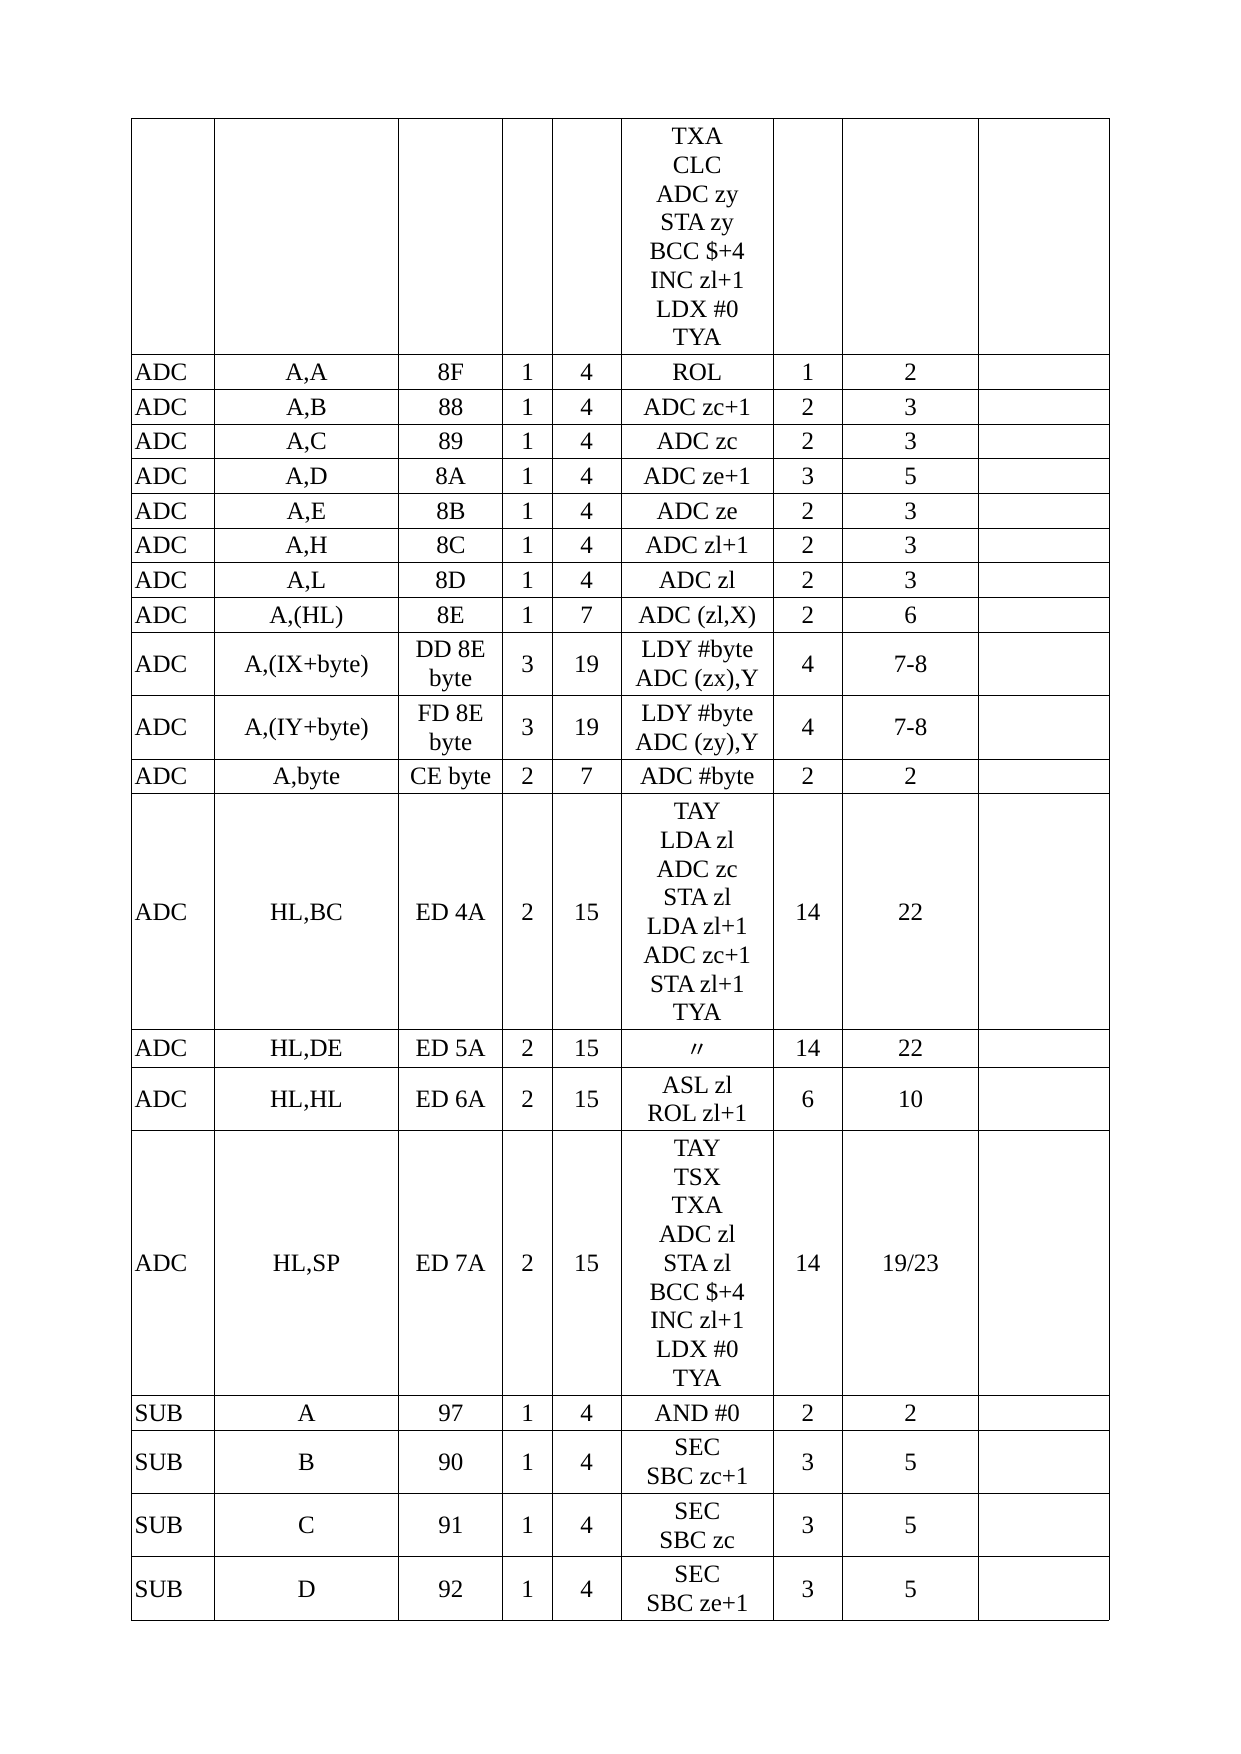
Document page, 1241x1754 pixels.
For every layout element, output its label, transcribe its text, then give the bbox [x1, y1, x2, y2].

table_cell 15 [553, 1131, 621, 1395]
table_cell 4 [553, 355, 621, 389]
table_cell 88 [399, 390, 502, 423]
table_cell 6 [843, 598, 978, 632]
table_cell 3 [843, 390, 978, 423]
table_cell HL,DE [215, 1030, 398, 1067]
table_cell 8B [399, 494, 502, 527]
table_cell ADC [132, 529, 214, 562]
table_cell 1 [503, 355, 552, 389]
table_cell ADC [132, 494, 214, 527]
table_cell LDY #byte ADC (zy),Y [622, 696, 773, 758]
table_cell SUB [132, 1396, 214, 1429]
table_cell SUB [132, 1494, 214, 1556]
table_cell 15 [553, 1030, 621, 1067]
table_cell ED 7A [399, 1131, 502, 1395]
table_cell 3 [503, 633, 552, 695]
table_cell 10 [843, 1068, 978, 1130]
table_cell 14 [774, 1030, 842, 1067]
table_cell 1 [503, 563, 552, 597]
table_cell ADC ze [622, 494, 773, 527]
table_cell 1 [774, 355, 842, 389]
table_cell ADC [132, 760, 214, 793]
table_cell 90 [399, 1431, 502, 1493]
table_cell ED 6A [399, 1068, 502, 1130]
table_cell A,(IX+byte) [215, 633, 398, 695]
table_cell 2 [774, 425, 842, 458]
table_cell 4 [553, 459, 621, 493]
table_cell 6 [774, 1068, 842, 1130]
table_cell ED 5A [399, 1030, 502, 1067]
table_cell 3 [774, 1557, 842, 1620]
table_cell 19 [553, 696, 621, 758]
table_cell ADC [132, 1030, 214, 1067]
table_cell 8A [399, 459, 502, 493]
table_cell [979, 494, 1109, 527]
table_cell 1 [503, 1431, 552, 1493]
table_cell 8E [399, 598, 502, 632]
table_cell [979, 390, 1109, 423]
table_cell ROL [622, 355, 773, 389]
table_cell 1 [503, 459, 552, 493]
table_cell ADC #byte [622, 760, 773, 793]
table_cell DD 8E byte [399, 633, 502, 695]
table_cell 2 [843, 760, 978, 793]
table_cell 3 [774, 1494, 842, 1556]
table_cell [399, 119, 502, 354]
table_cell SEC SBC zc+1 [622, 1431, 773, 1493]
table_cell 3 [774, 1431, 842, 1493]
table_cell [979, 425, 1109, 458]
table_cell 2 [503, 1030, 552, 1067]
table_cell [979, 1030, 1109, 1067]
table_cell TAY LDA zl ADC zc STA zl LDA zl+1 ADC zc+1 STA zl+1 TYA [622, 794, 773, 1029]
table_cell 2 [503, 1131, 552, 1395]
table_cell 2 [774, 563, 842, 597]
table_cell 1 [503, 1396, 552, 1429]
table_cell 2 [774, 760, 842, 793]
table_cell ED 4A [399, 794, 502, 1029]
table_cell A,L [215, 563, 398, 597]
table_cell [979, 1494, 1109, 1556]
table_cell [979, 633, 1109, 695]
table_cell 15 [553, 1068, 621, 1130]
table_cell ADC [132, 355, 214, 389]
table_cell [979, 529, 1109, 562]
table_cell 1 [503, 494, 552, 527]
table_cell SUB [132, 1557, 214, 1620]
table_cell 3 [503, 696, 552, 758]
table_cell 89 [399, 425, 502, 458]
table_cell [979, 1557, 1109, 1620]
table_cell HL,SP [215, 1131, 398, 1395]
table_cell 2 [503, 760, 552, 793]
table_cell A,H [215, 529, 398, 562]
table_cell ADC zc+1 [622, 390, 773, 423]
table_cell 1 [503, 598, 552, 632]
table_cell [979, 1131, 1109, 1395]
table_cell [979, 1431, 1109, 1493]
table_cell 4 [553, 563, 621, 597]
table_cell 8F [399, 355, 502, 389]
table_cell [774, 119, 842, 354]
table_cell ADC zl [622, 563, 773, 597]
table_cell A,(HL) [215, 598, 398, 632]
table_cell 15 [553, 794, 621, 1029]
table_cell [979, 696, 1109, 758]
table_cell 92 [399, 1557, 502, 1620]
table_cell 1 [503, 529, 552, 562]
table_cell ADC [132, 598, 214, 632]
table_cell A,byte [215, 760, 398, 793]
table_cell 1 [503, 1557, 552, 1620]
table_cell [979, 563, 1109, 597]
table_cell [979, 119, 1109, 354]
table_cell 3 [774, 459, 842, 493]
table_cell [979, 760, 1109, 793]
table_cell [215, 119, 398, 354]
table_cell 8D [399, 563, 502, 597]
table_cell 8C [399, 529, 502, 562]
table_cell 22 [843, 1030, 978, 1067]
table_cell ADC [132, 563, 214, 597]
table_cell A [215, 1396, 398, 1429]
table_cell D [215, 1557, 398, 1620]
table_cell 4 [553, 494, 621, 527]
table_cell TXA CLC ADC zy STA zy BCC $+4 INC zl+1 LDX #0 TYA [622, 119, 773, 354]
table_cell A,D [215, 459, 398, 493]
table_cell [979, 598, 1109, 632]
table_cell 4 [774, 633, 842, 695]
table_cell 4 [553, 1557, 621, 1620]
table_cell ADC [132, 633, 214, 695]
table_cell C [215, 1494, 398, 1556]
table_cell A,(IY+byte) [215, 696, 398, 758]
table_cell HL,HL [215, 1068, 398, 1130]
table_cell 5 [843, 1494, 978, 1556]
table_cell ADC zl+1 [622, 529, 773, 562]
table_cell 19 [553, 633, 621, 695]
table_cell 5 [843, 1557, 978, 1620]
table_cell 2 [503, 1068, 552, 1130]
table_cell 4 [553, 529, 621, 562]
table_cell AND #0 [622, 1396, 773, 1429]
table_cell LDY #byte ADC (zx),Y [622, 633, 773, 695]
table_cell A,C [215, 425, 398, 458]
table_cell [132, 119, 214, 354]
table_cell 3 [843, 494, 978, 527]
table_cell A,A [215, 355, 398, 389]
table_cell 22 [843, 794, 978, 1029]
table_cell 19/23 [843, 1131, 978, 1395]
table_cell [979, 1396, 1109, 1429]
table_cell 3 [843, 425, 978, 458]
table_cell 5 [843, 1431, 978, 1493]
table_cell ADC [132, 1068, 214, 1130]
table_cell 7-8 [843, 633, 978, 695]
table_cell SEC SBC ze+1 [622, 1557, 773, 1620]
table_cell ADC [132, 459, 214, 493]
table_cell 2 [774, 494, 842, 527]
table_cell A,B [215, 390, 398, 423]
table_cell ADC (zl,X) [622, 598, 773, 632]
table_cell 91 [399, 1494, 502, 1556]
table_cell 5 [843, 459, 978, 493]
table_cell SUB [132, 1431, 214, 1493]
table_cell [979, 794, 1109, 1029]
table_cell ADC [132, 1131, 214, 1395]
table_cell 1 [503, 1494, 552, 1556]
table_cell ASL zl ROL zl+1 [622, 1068, 773, 1130]
table_cell 7 [553, 760, 621, 793]
table_cell 2 [503, 794, 552, 1029]
table_cell ADC [132, 390, 214, 423]
table_cell TAY TSX TXA ADC zl STA zl BCC $+4 INC zl+1 LDX #0 TYA [622, 1131, 773, 1395]
table_cell 2 [774, 598, 842, 632]
table_cell 14 [774, 794, 842, 1029]
table_cell 4 [553, 1396, 621, 1429]
table_cell 1 [503, 425, 552, 458]
table_cell [979, 355, 1109, 389]
table_cell CE byte [399, 760, 502, 793]
table_cell 4 [553, 1431, 621, 1493]
table_cell 1 [503, 390, 552, 423]
table_cell ADC [132, 794, 214, 1029]
table_cell 〃 [622, 1030, 773, 1067]
table_cell ADC [132, 696, 214, 758]
table_cell FD 8E byte [399, 696, 502, 758]
table_cell 2 [774, 390, 842, 423]
table_cell [979, 1068, 1109, 1130]
table_cell 2 [774, 1396, 842, 1429]
table_cell SEC SBC zc [622, 1494, 773, 1556]
table_cell 4 [774, 696, 842, 758]
table_cell [979, 459, 1109, 493]
table_cell A,E [215, 494, 398, 527]
table_cell 2 [843, 1396, 978, 1429]
table_cell [843, 119, 978, 354]
table_cell 4 [553, 425, 621, 458]
table_cell 97 [399, 1396, 502, 1429]
table_cell B [215, 1431, 398, 1493]
table_cell 2 [774, 529, 842, 562]
table_cell 3 [843, 563, 978, 597]
table_cell ADC ze+1 [622, 459, 773, 493]
table_cell ADC zc [622, 425, 773, 458]
table_cell 3 [843, 529, 978, 562]
table_cell HL,BC [215, 794, 398, 1029]
table_cell ADC [132, 425, 214, 458]
table_cell 4 [553, 1494, 621, 1556]
table_cell 7-8 [843, 696, 978, 758]
table_cell [553, 119, 621, 354]
table_cell 2 [843, 355, 978, 389]
table_cell 4 [553, 390, 621, 423]
table_cell 7 [553, 598, 621, 632]
table_cell 14 [774, 1131, 842, 1395]
table_cell [503, 119, 552, 354]
